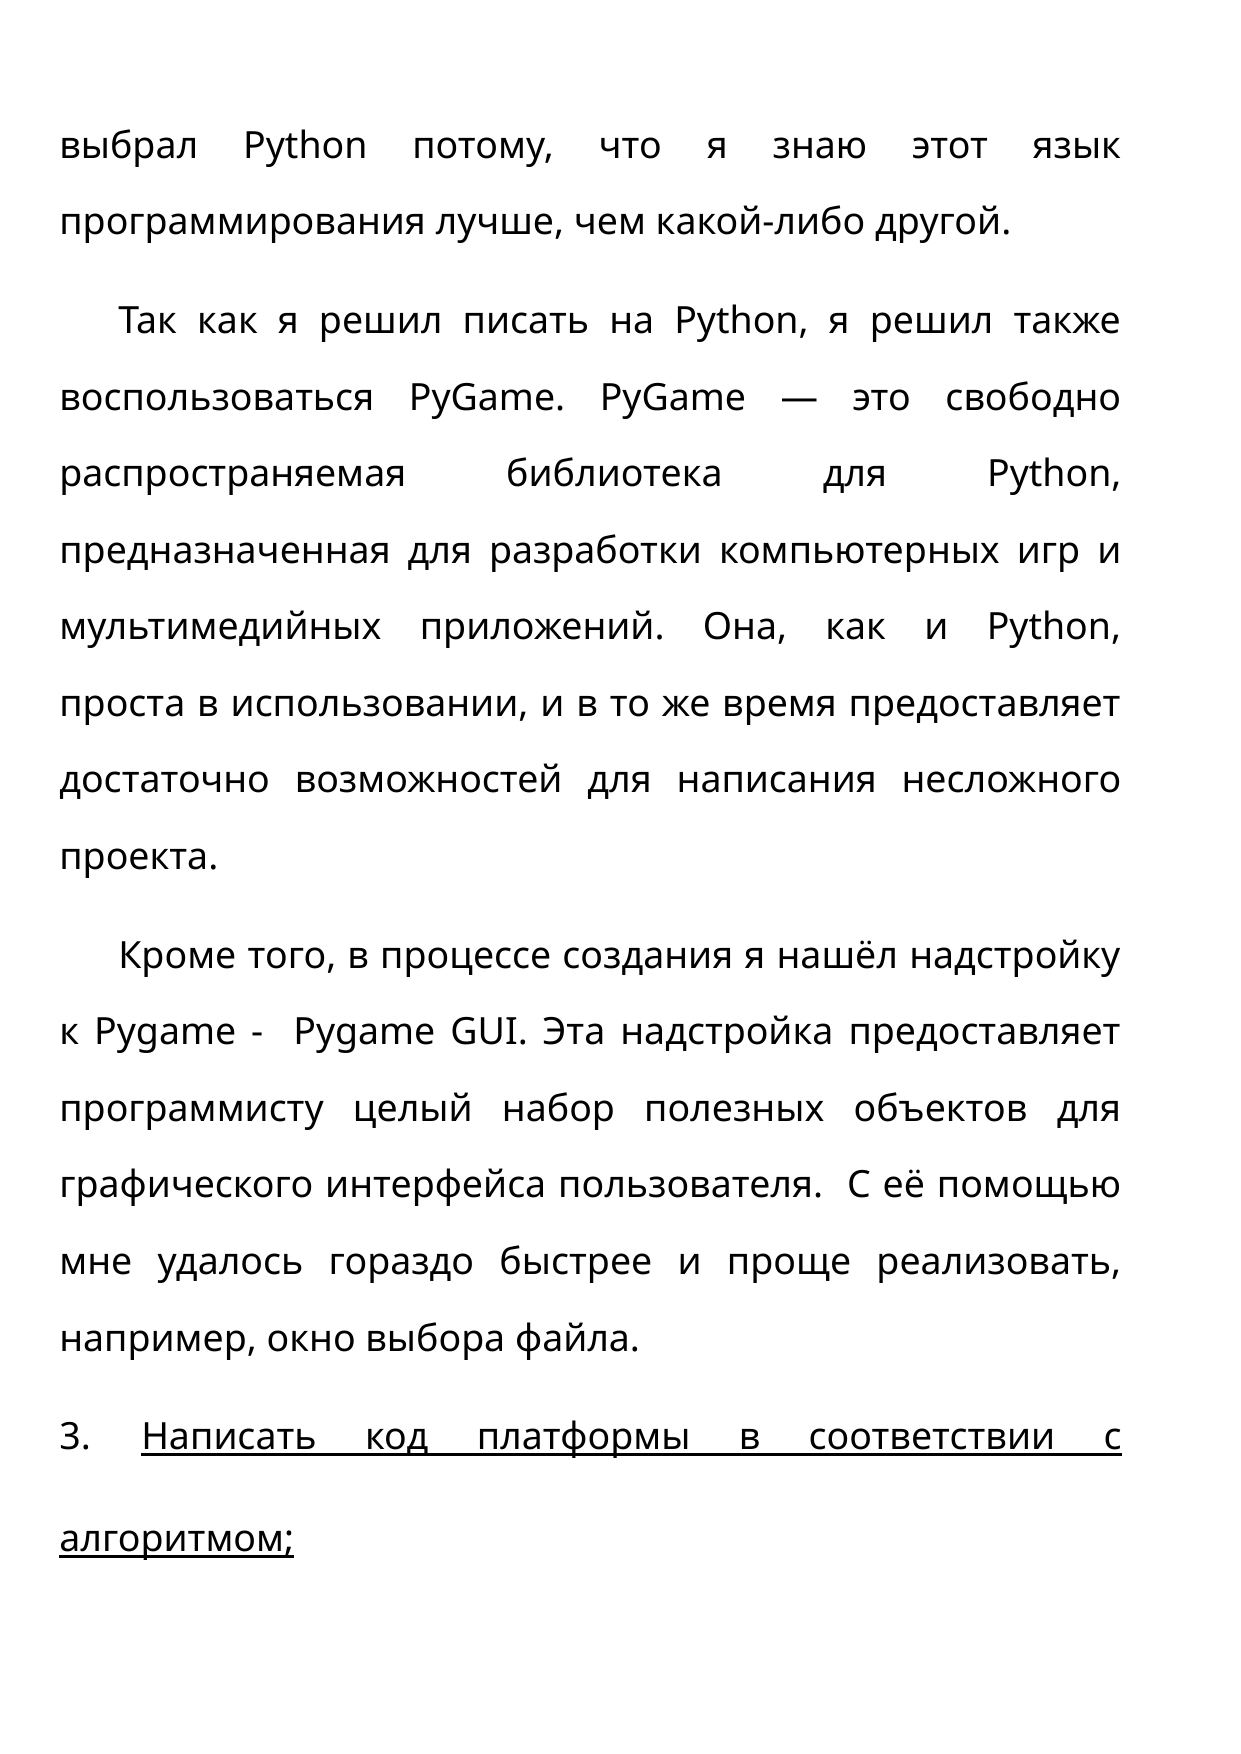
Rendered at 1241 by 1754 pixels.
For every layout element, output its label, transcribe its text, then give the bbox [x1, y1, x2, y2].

list Написать код платформы в соответствии с алгоритмом; [59, 1410, 1122, 1563]
text выбрал Python потому, что я знаю этот язык программирования лучше, чем какой-либо другой. [59, 118, 1122, 246]
text Так как я решил писать на Python, я решил также воспользоваться PyGame. PyGame — это свободно распространяемая библиотека для Python, предназначенная для разработки компьютерных игр и мультимедийных приложений. Она, как и Python, проста в использовании, и в то же время предоставляет достаточно возможностей для написания несложного проекта. [59, 293, 1122, 880]
text Кроме того, в процессе создания я нашёл надстройку к Pygame - Pygame GUI. Эта надстройка предоставляет программисту целый набор полезных объектов для графического интерфейса пользователя. С её помощью мне удалось гораздо быстрее и проще реализовать, например, окно выбора файла. [59, 928, 1122, 1362]
